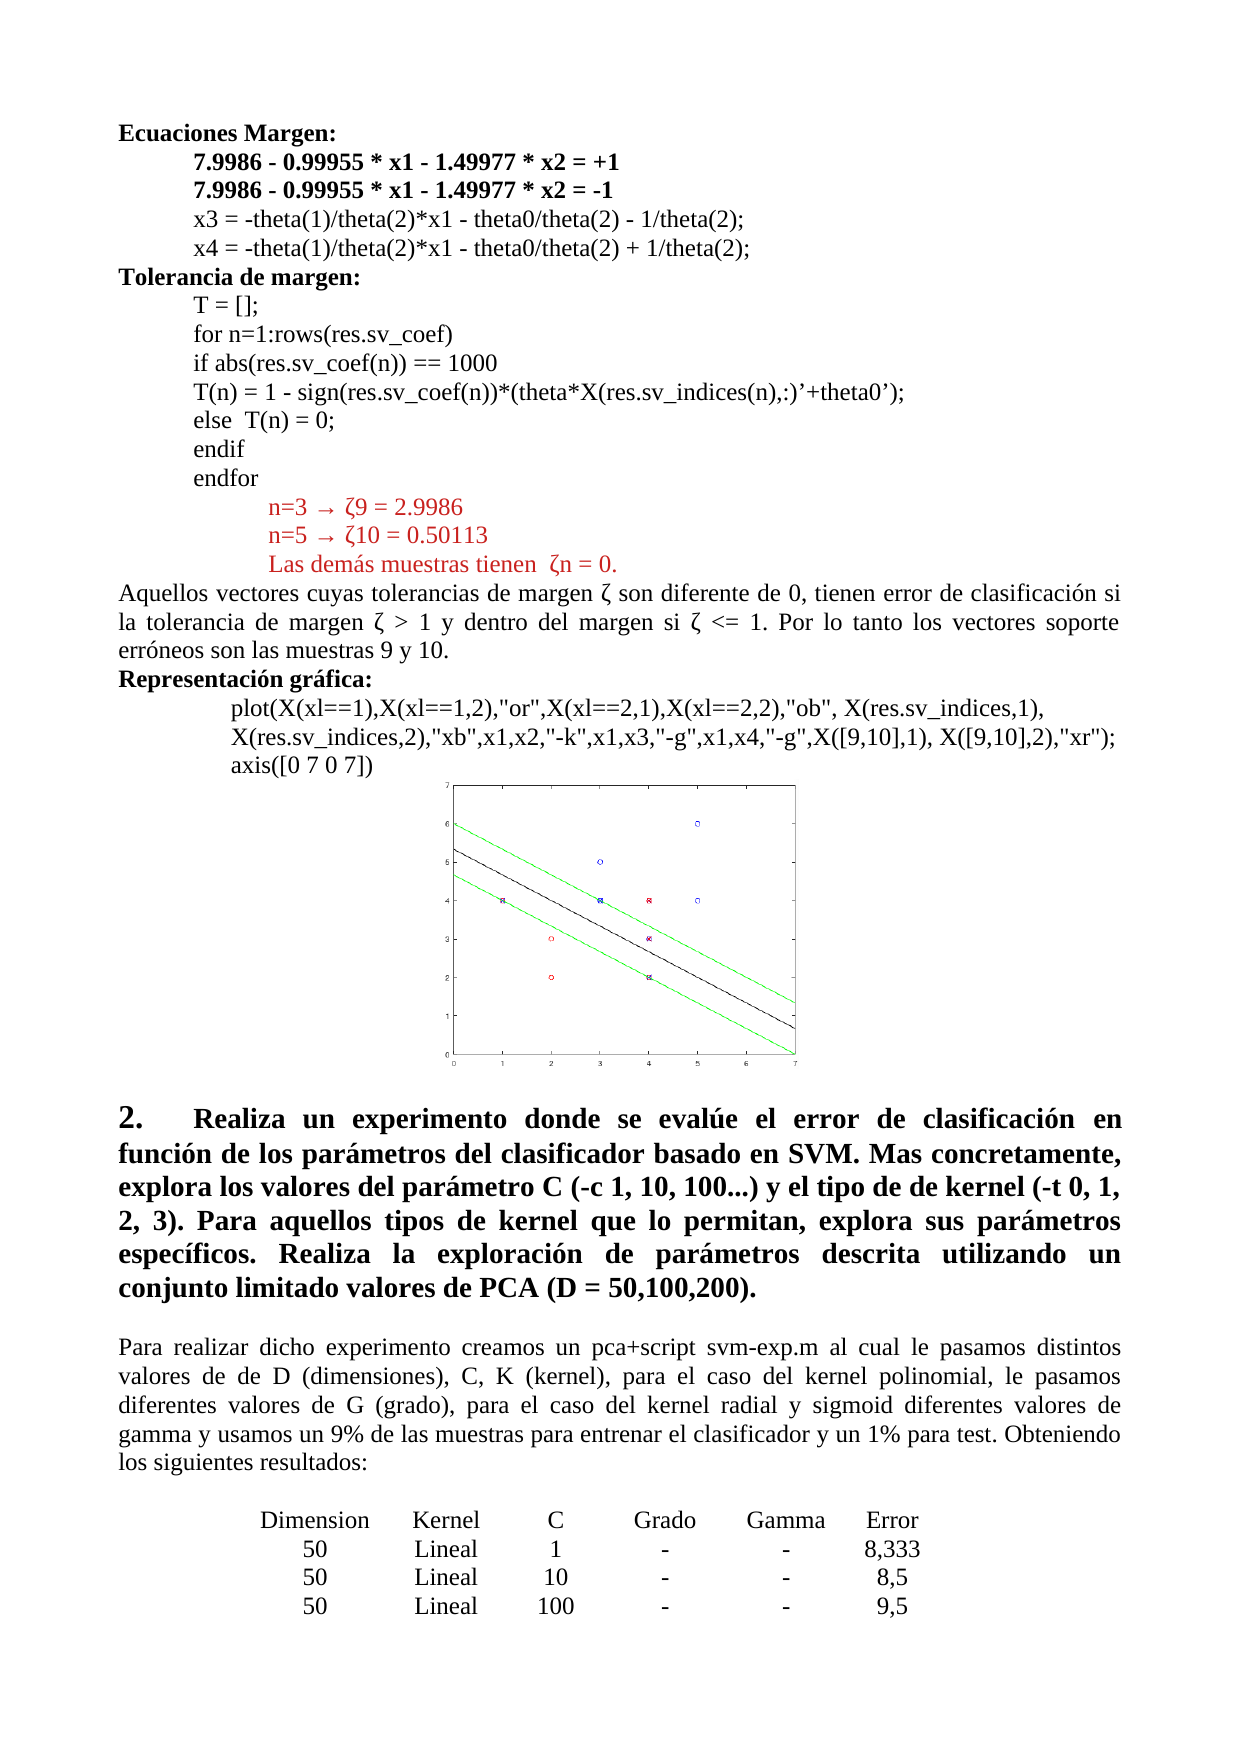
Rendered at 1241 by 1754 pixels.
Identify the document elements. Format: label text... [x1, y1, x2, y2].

list Realiza un experimento donde se evalúe el error de clasificación en función de los parámetros del clasificador basado en SVM. Mas concretamente, explora los valores del parámetro C (-c 1, 10, 100...) y el tipo de de kernel (-t 0, 1, 2, 3). Para aquellos tipos de kernel que lo permitan, explora sus parámetros específicos. Realiza la exploración de parámetros descrita utilizando un conjunto limitado valores de PCA (D = 50,100,200). [118, 1098, 1122, 1304]
table_header C [511, 1505, 600, 1534]
text Tolerancia de margen: [118, 262, 1122, 291]
table_cell 10 [511, 1563, 600, 1591]
text Aquellos vectores cuyas tolerancias de margen ζ son diferente de 0, tienen error de clasificación si la tolerancia de margen ζ > 1 y dentro del margen si ζ <= 1. Por lo tanto los vectores soporte erróneos son las muestras 9 y 10. [118, 578, 1122, 664]
table_header Kernel [381, 1505, 511, 1534]
text for n=1:rows(res.sv_coef) [118, 319, 1122, 348]
text Para realizar dicho experimento creamos un pca+script svm-exp.m al cual le pasamos distintos valores de de D (dimensiones), C, K (kernel), para el caso del kernel polinomial, le pasamos diferentes valores de G (grado), para el caso del kernel radial y sigmoid diferentes valores de gamma y usamos un 9% de las muestras para entrenar el clasificador y un 1% para test. Obteniendo los siguientes resultados: [118, 1332, 1122, 1476]
table_cell - [730, 1591, 842, 1620]
text else T(n) = 0; [118, 406, 1122, 434]
table_cell 8,5 [842, 1563, 942, 1591]
text x3 = -theta(1)/theta(2)*x1 - theta0/theta(2) - 1/theta(2); [118, 204, 1122, 233]
text n=3 → ζ9 = 2.9986 [118, 492, 1122, 521]
text x4 = -theta(1)/theta(2)*x1 - theta0/theta(2) + 1/theta(2); [118, 233, 1122, 262]
text if abs(res.sv_coef(n)) == 1000 [118, 348, 1122, 377]
table_header Dimension [249, 1505, 381, 1534]
table_header Gamma [730, 1505, 842, 1534]
picture [441, 779, 799, 1069]
table_cell - [600, 1591, 730, 1620]
table_cell Lineal [381, 1534, 511, 1562]
text Las demás muestras tienen ζn = 0. [118, 549, 1122, 578]
table_cell 1 [511, 1534, 600, 1562]
text 7.9986 - 0.99955 * x1 - 1.49977 * x2 = +1 [118, 147, 1122, 176]
table_cell 9,5 [842, 1591, 942, 1620]
list Ecuaciones Margen: [118, 118, 1122, 147]
text T(n) = 1 - sign(res.sv_coef(n))*(theta*X(res.sv_indices(n),:)’+theta0’); [118, 377, 1122, 406]
text 7.9986 - 0.99955 * x1 - 1.49977 * x2 = -1 [118, 176, 1122, 204]
table_cell Lineal [381, 1591, 511, 1620]
table_cell - [730, 1534, 842, 1562]
table_cell - [600, 1534, 730, 1562]
list plot(X(xl==1),X(xl==1,2),"or",X(xl==2,1),X(xl==2,2),"ob", X(res.sv_indices,1), X(res.sv_indices,2),"xb",x1,x2,"-k",x1,x3,"-g",x1,x4,"-g",X([9,10],1), X([9,10],2),"xr"); axis([0 7 0 7]) [193, 693, 1122, 779]
text endif [118, 434, 1122, 463]
table_cell 8,333 [842, 1534, 942, 1562]
text n=5 → ζ10 = 0.50113 [118, 521, 1122, 549]
table_cell 50 [249, 1534, 381, 1562]
table_header Error [842, 1505, 942, 1534]
table_header Grado [600, 1505, 730, 1534]
table_cell 50 [249, 1591, 381, 1620]
text T = []; [118, 291, 1122, 319]
table_cell 100 [511, 1591, 600, 1620]
table_cell 50 [249, 1563, 381, 1591]
table_cell - [600, 1563, 730, 1591]
table_cell - [730, 1563, 842, 1591]
text Representación gráfica: [118, 664, 1122, 693]
text endfor [118, 463, 1122, 492]
table_cell Lineal [381, 1563, 511, 1591]
